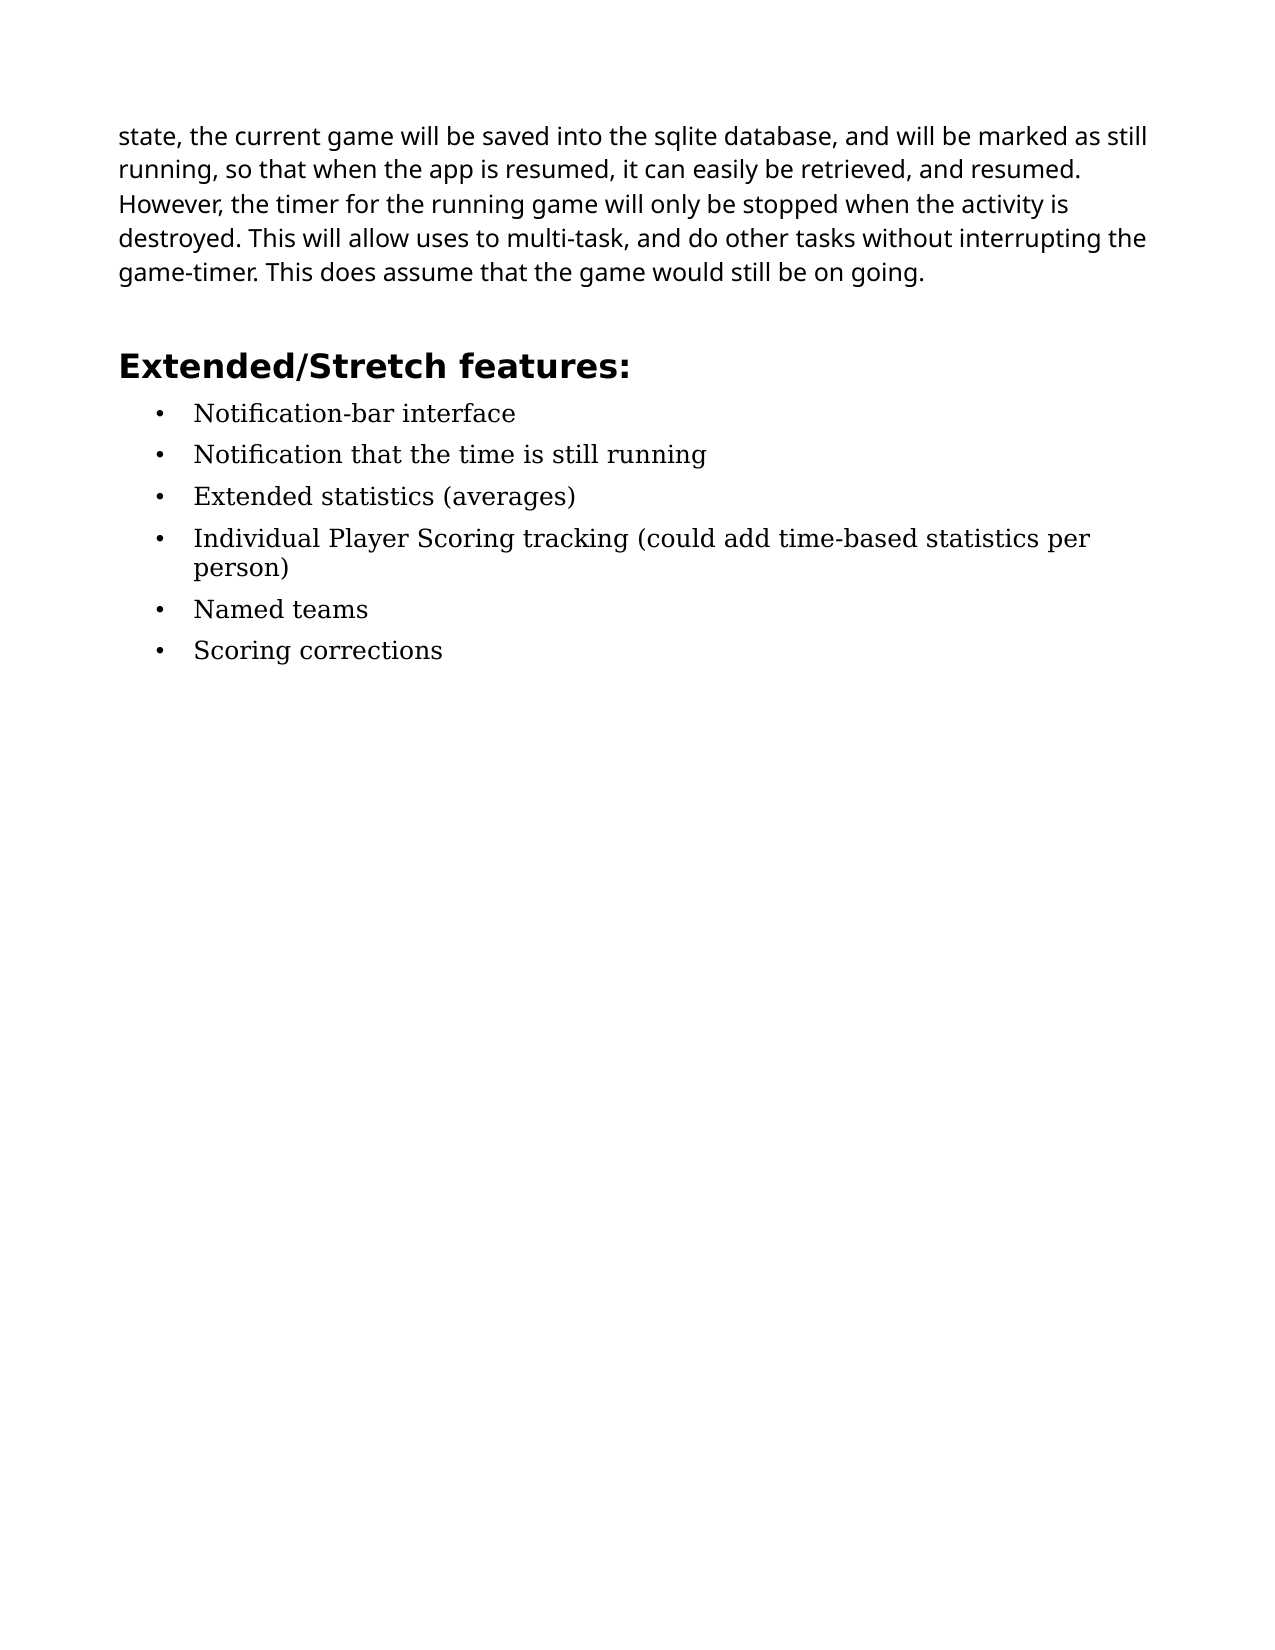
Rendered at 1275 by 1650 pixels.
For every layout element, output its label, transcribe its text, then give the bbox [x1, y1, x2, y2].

list Named teams [156, 595, 1157, 624]
subtitle Extended/Stretch features: [118, 347, 1157, 387]
list Individual Player Scoring tracking (could add time-based statistics per person) [156, 524, 1157, 582]
list Extended statistics (averages) [156, 482, 1157, 512]
list Notification-bar interface [156, 399, 1157, 428]
list Notification that the time is still running [156, 441, 1157, 470]
list Scoring corrections [156, 637, 1157, 666]
text state, the current game will be saved into the sqlite database, and will be marked as still running, so that when the app is resumed, it can easily be retrieved, and resumed. However, the timer for the running game will only be stopped when the activity is destroyed. This will allow uses to multi-task, and do other tasks without interrupting the game-timer. This does assume that the game would still be on going. [118, 118, 1157, 288]
